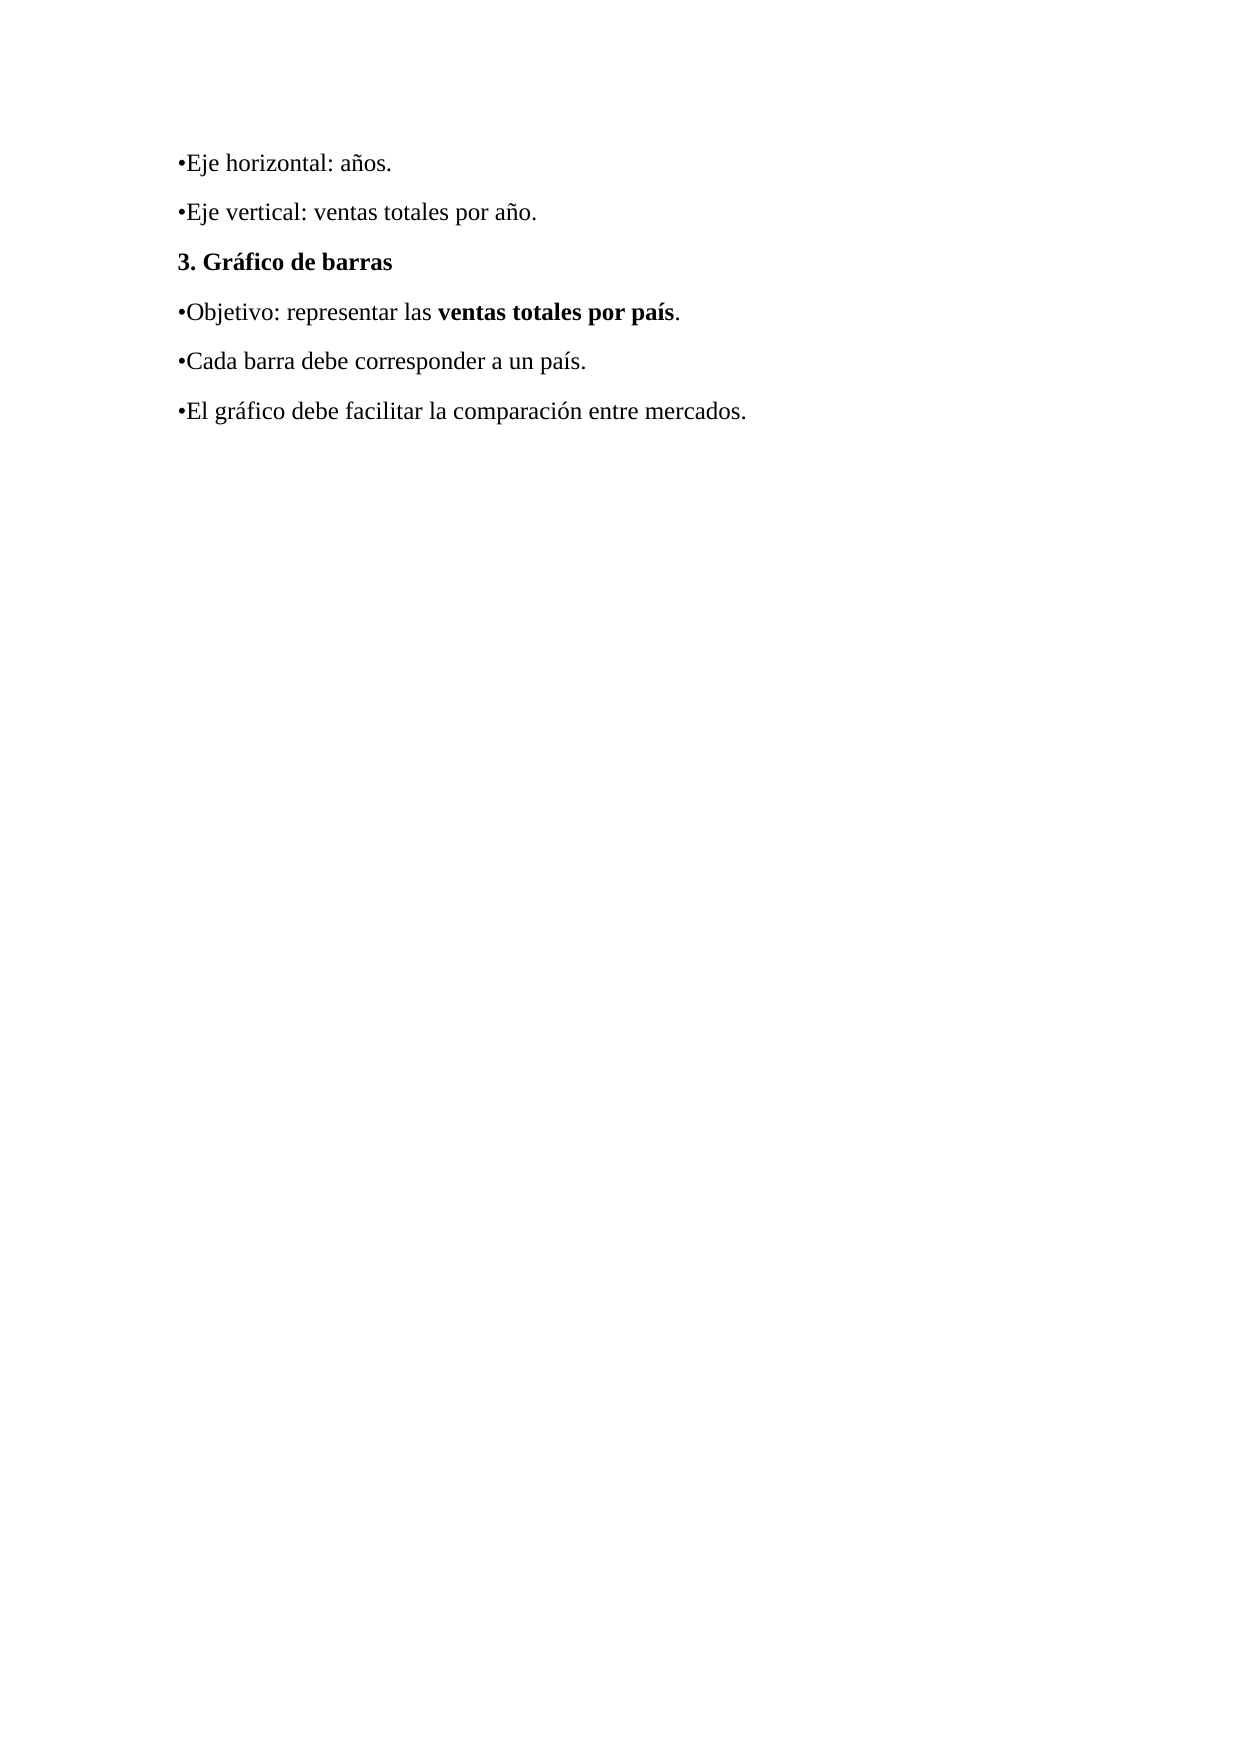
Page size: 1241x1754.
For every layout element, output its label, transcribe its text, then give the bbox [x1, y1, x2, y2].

text •Eje vertical: ventas totales por año. [177, 197, 1063, 226]
text •Cada barra debe corresponder a un país. [177, 346, 1063, 375]
text •El gráfico debe facilitar la comparación entre mercados. [177, 396, 1063, 425]
text 3. Gráfico de barras [177, 247, 1063, 276]
text •Eje horizontal: años. [177, 148, 1063, 176]
text •Objetivo: representar las ventas totales por país. [177, 297, 1063, 325]
